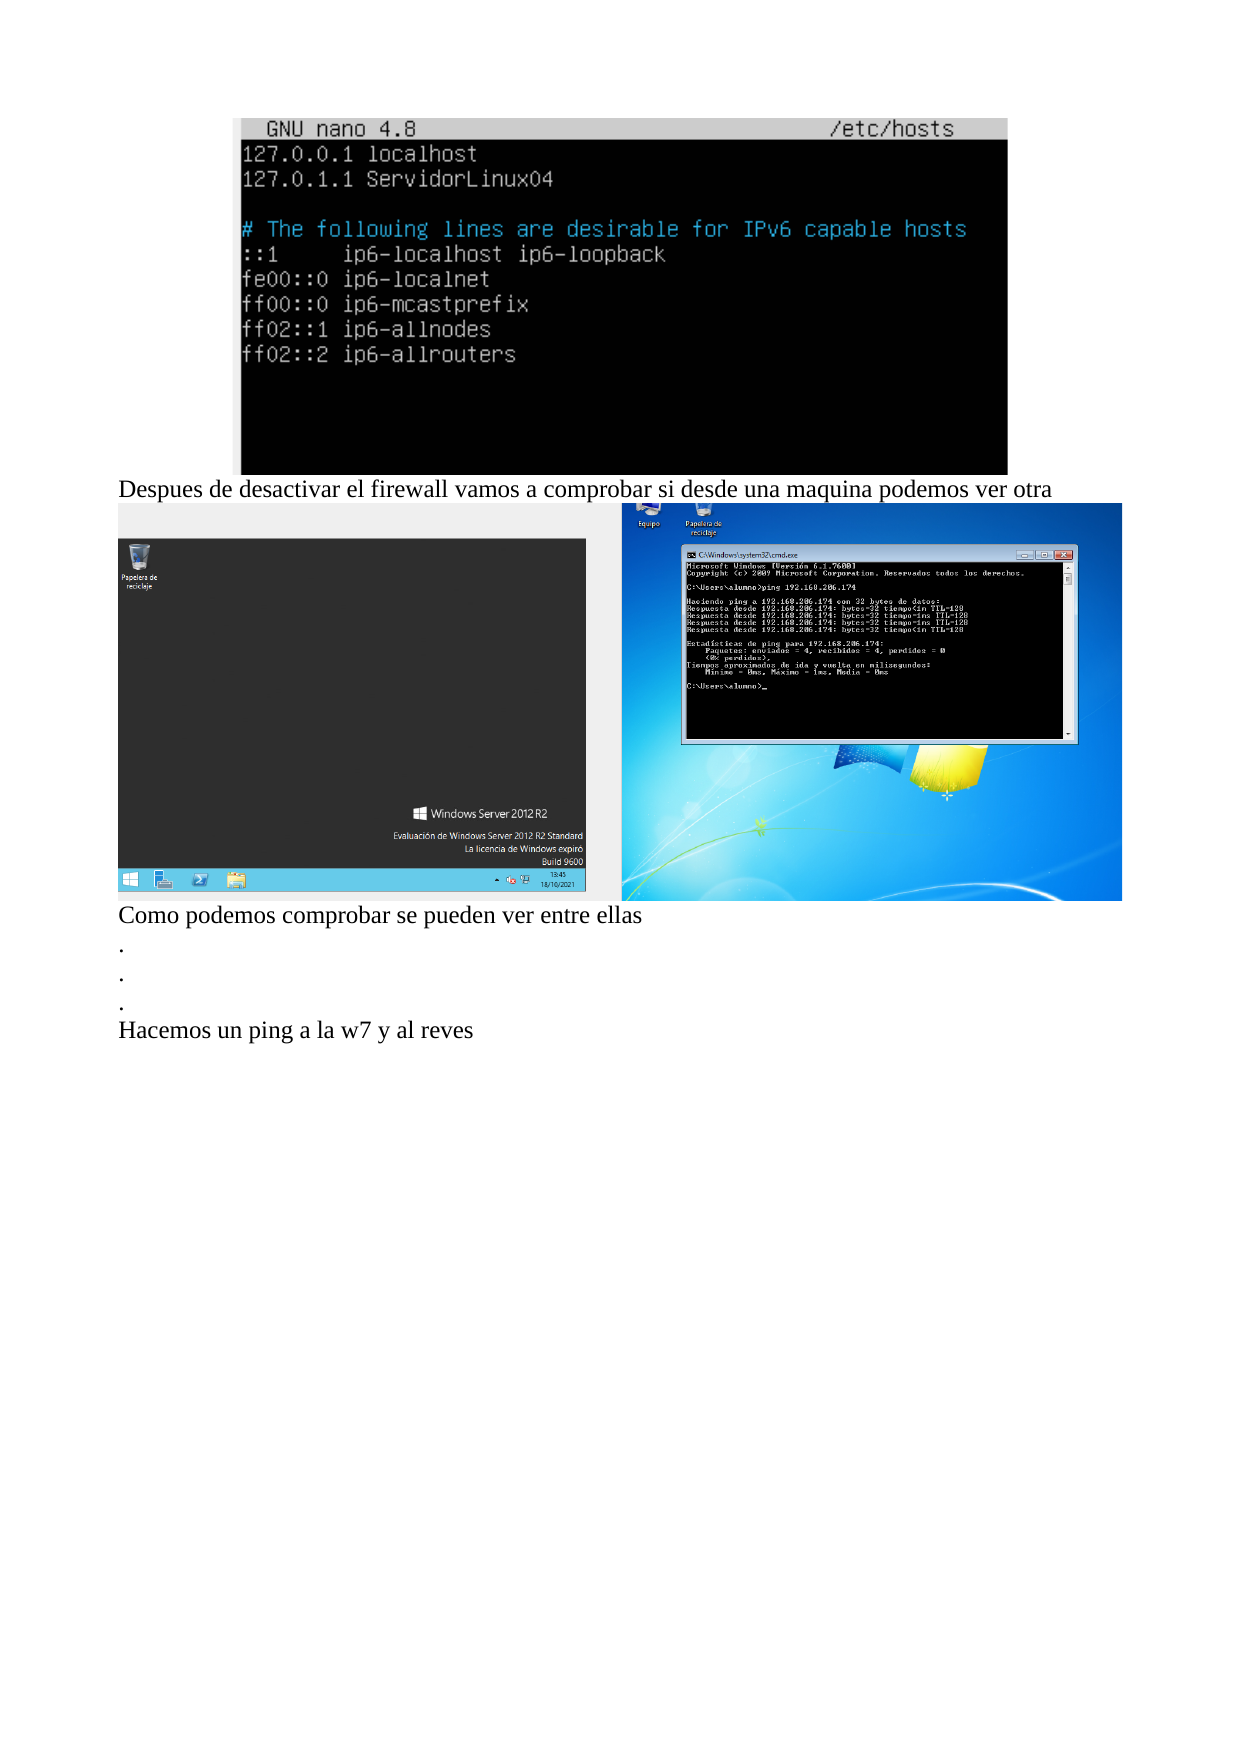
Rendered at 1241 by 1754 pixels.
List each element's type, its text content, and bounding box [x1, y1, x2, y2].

picture [118, 503, 1123, 901]
text . [118, 929, 1122, 958]
text . [118, 958, 1122, 987]
text Despues de desactivar el firewall vamos a comprobar si desde una maquina podemos ver otra [118, 118, 1122, 503]
text Como podemos comprobar se pueden ver entre ellas [118, 901, 1122, 929]
text Hacemos un ping a la w7 y al reves [118, 1015, 1122, 1044]
picture [232, 118, 1008, 475]
text . [118, 987, 1122, 1015]
